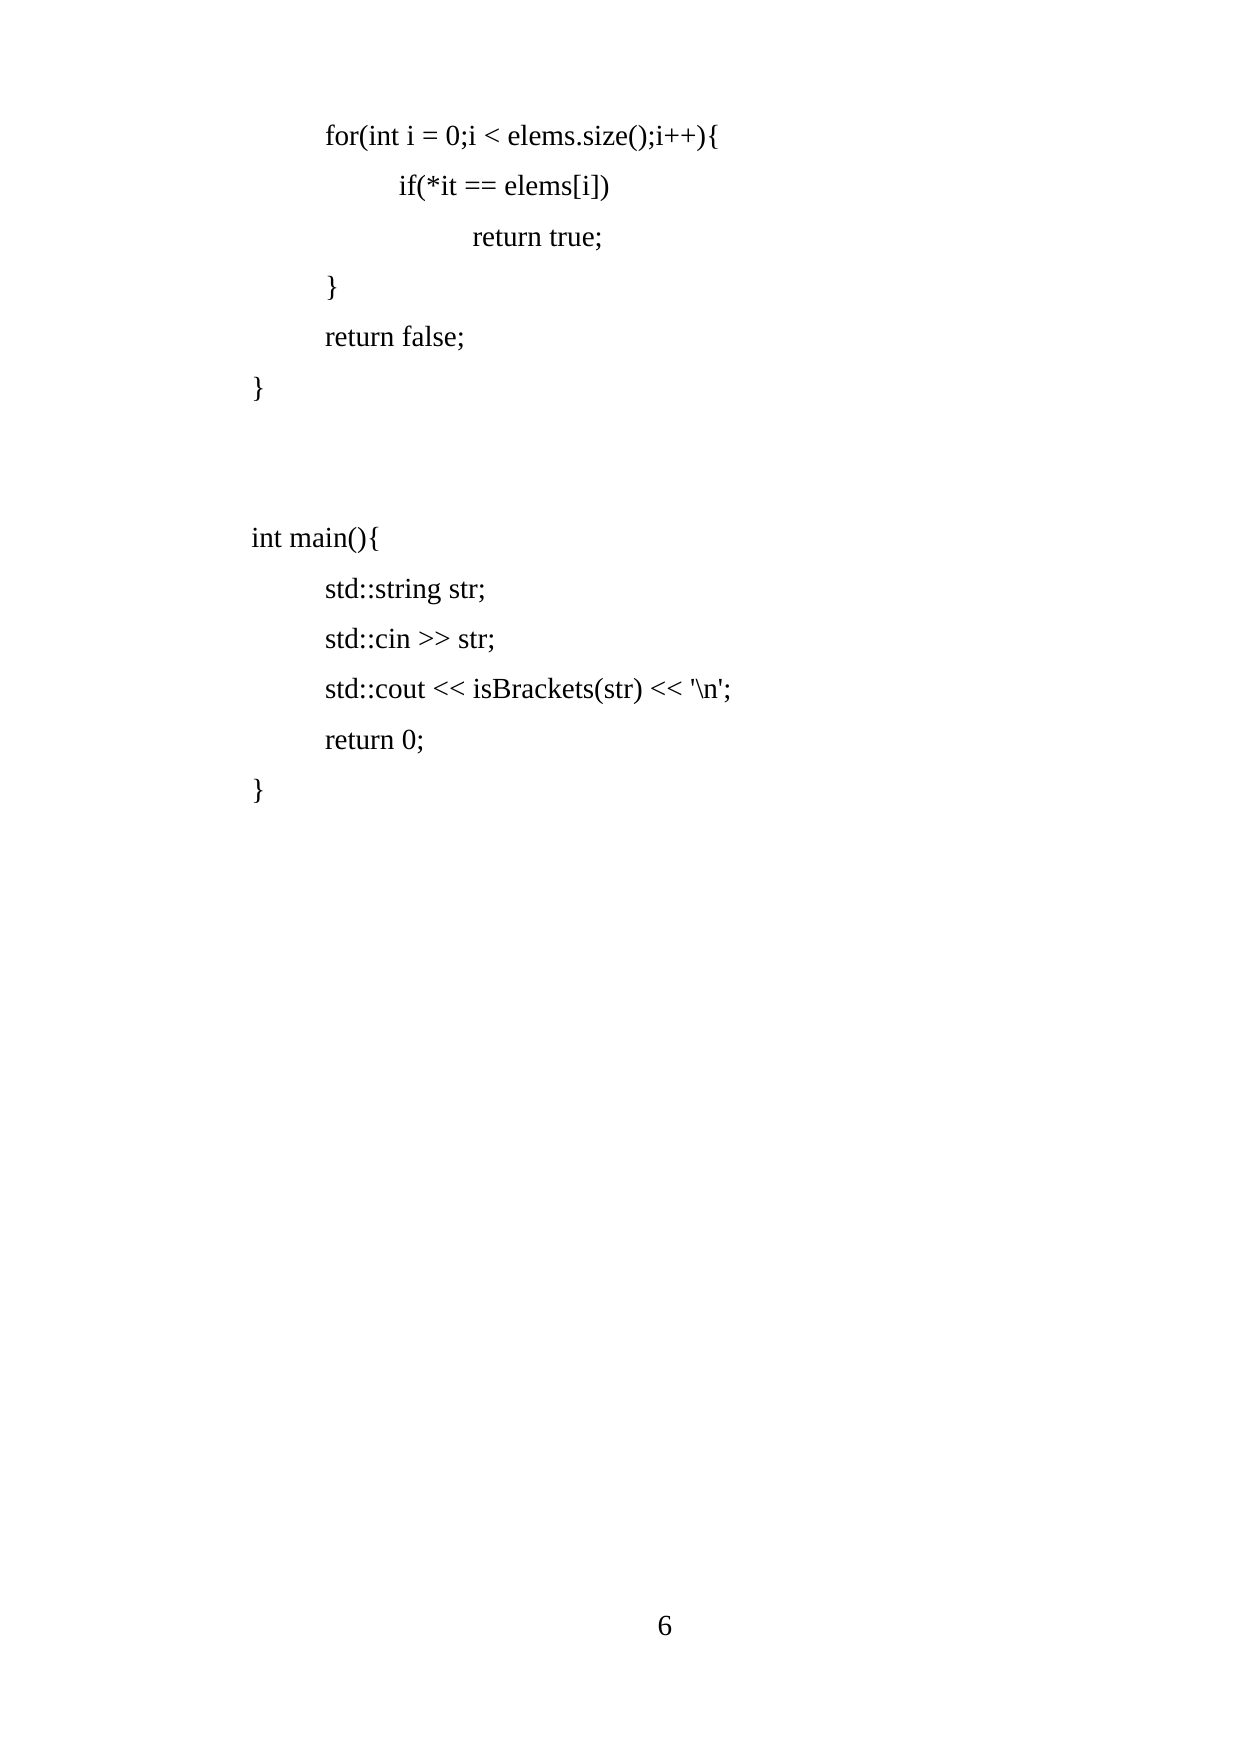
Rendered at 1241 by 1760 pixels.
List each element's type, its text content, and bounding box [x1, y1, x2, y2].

text return false; [177, 319, 1152, 353]
text } [177, 772, 1152, 806]
text if(*it == elems[i]) [177, 168, 1152, 202]
text int main(){ [177, 521, 1152, 554]
text std::cout << isBrackets(str) << '\n'; [177, 672, 1152, 705]
text std::string str; [177, 571, 1152, 604]
text } [177, 370, 1152, 403]
text return true; [177, 219, 1152, 252]
text for(int i = 0;i < elems.size();i++){ [177, 118, 1152, 152]
text return 0; [177, 722, 1152, 755]
text std::cin >> str; [177, 621, 1152, 655]
text } [177, 269, 1152, 303]
